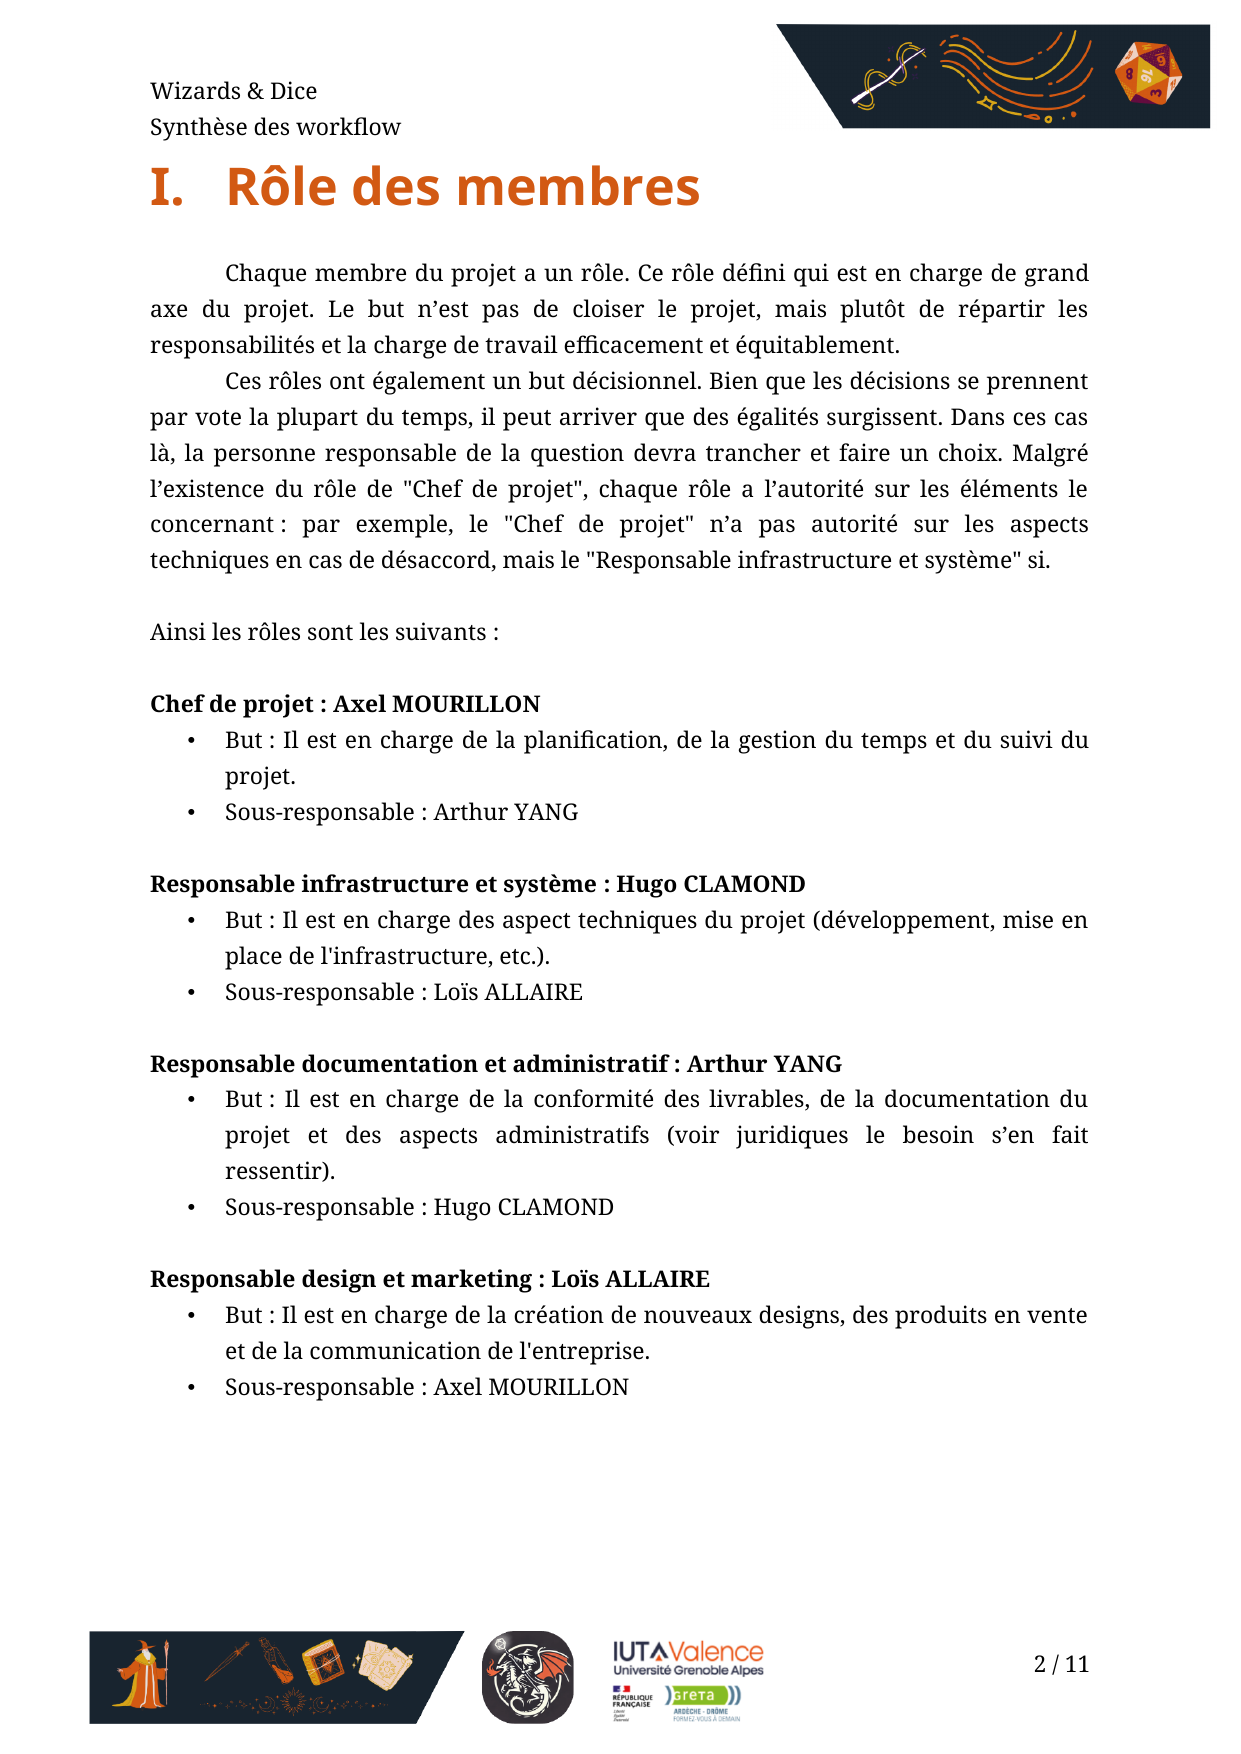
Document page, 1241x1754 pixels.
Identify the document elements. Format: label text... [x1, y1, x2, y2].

list Sous-responsable : Loïs ALLAIRE [187, 976, 1090, 1007]
list But : Il est en charge de la conformité des livrables, de la documentation du projet et des aspects administratifs (voir juridiques le besoin s’en fait ressentir). [187, 1083, 1090, 1187]
text Chef de projet : Axel MOURILLON [150, 688, 1090, 719]
text Ces rôles ont également un but décisionnel. Bien que les décisions se prennent par vote la plupart du temps, il peut arriver que des égalités surgissent. Dans ces cas là, la personne responsable de la question devra trancher et faire un choix. Malgré l’existence du rôle de "Chef de projet", chaque rôle a l’autorité sur les éléments le concernant : par exemple, le "Chef de projet" n’a pas autorité sur les aspects techniques en cas de désaccord, mais le "Responsable infrastructure et système" si. [150, 365, 1090, 576]
list But : Il est en charge de la création de nouveaux designs, des produits en vente et de la communication de l'entreprise. [187, 1299, 1090, 1366]
list Sous-responsable : Arthur YANG [187, 796, 1090, 827]
list Sous-responsable : Hugo CLAMOND [187, 1191, 1090, 1222]
list But : Il est en charge des aspect techniques du projet (développement, mise en place de l'infrastructure, etc.). [187, 904, 1090, 971]
subtitle Rôle des membres [150, 150, 1090, 221]
picture [771, 21, 1218, 131]
text Chaque membre du projet a un rôle. Ce rôle défini qui est en charge de grand axe du projet. Le but n’est pas de cloiser le projet, mais plutôt de répartir les responsabilités et la charge de travail efficacement et équitablement. [150, 257, 1090, 360]
picture [81, 1620, 788, 1733]
text Responsable design et marketing : Loïs ALLAIRE [150, 1263, 1090, 1294]
text Responsable infrastructure et système : Hugo CLAMOND [150, 868, 1090, 899]
text Ainsi les rôles sont les suivants : [150, 616, 1090, 647]
list But : Il est en charge de la planification, de la gestion du temps et du suivi du projet. [187, 724, 1090, 791]
text Responsable documentation et administratif : Arthur YANG [150, 1047, 1090, 1079]
list Sous-responsable : Axel MOURILLON [187, 1371, 1090, 1402]
